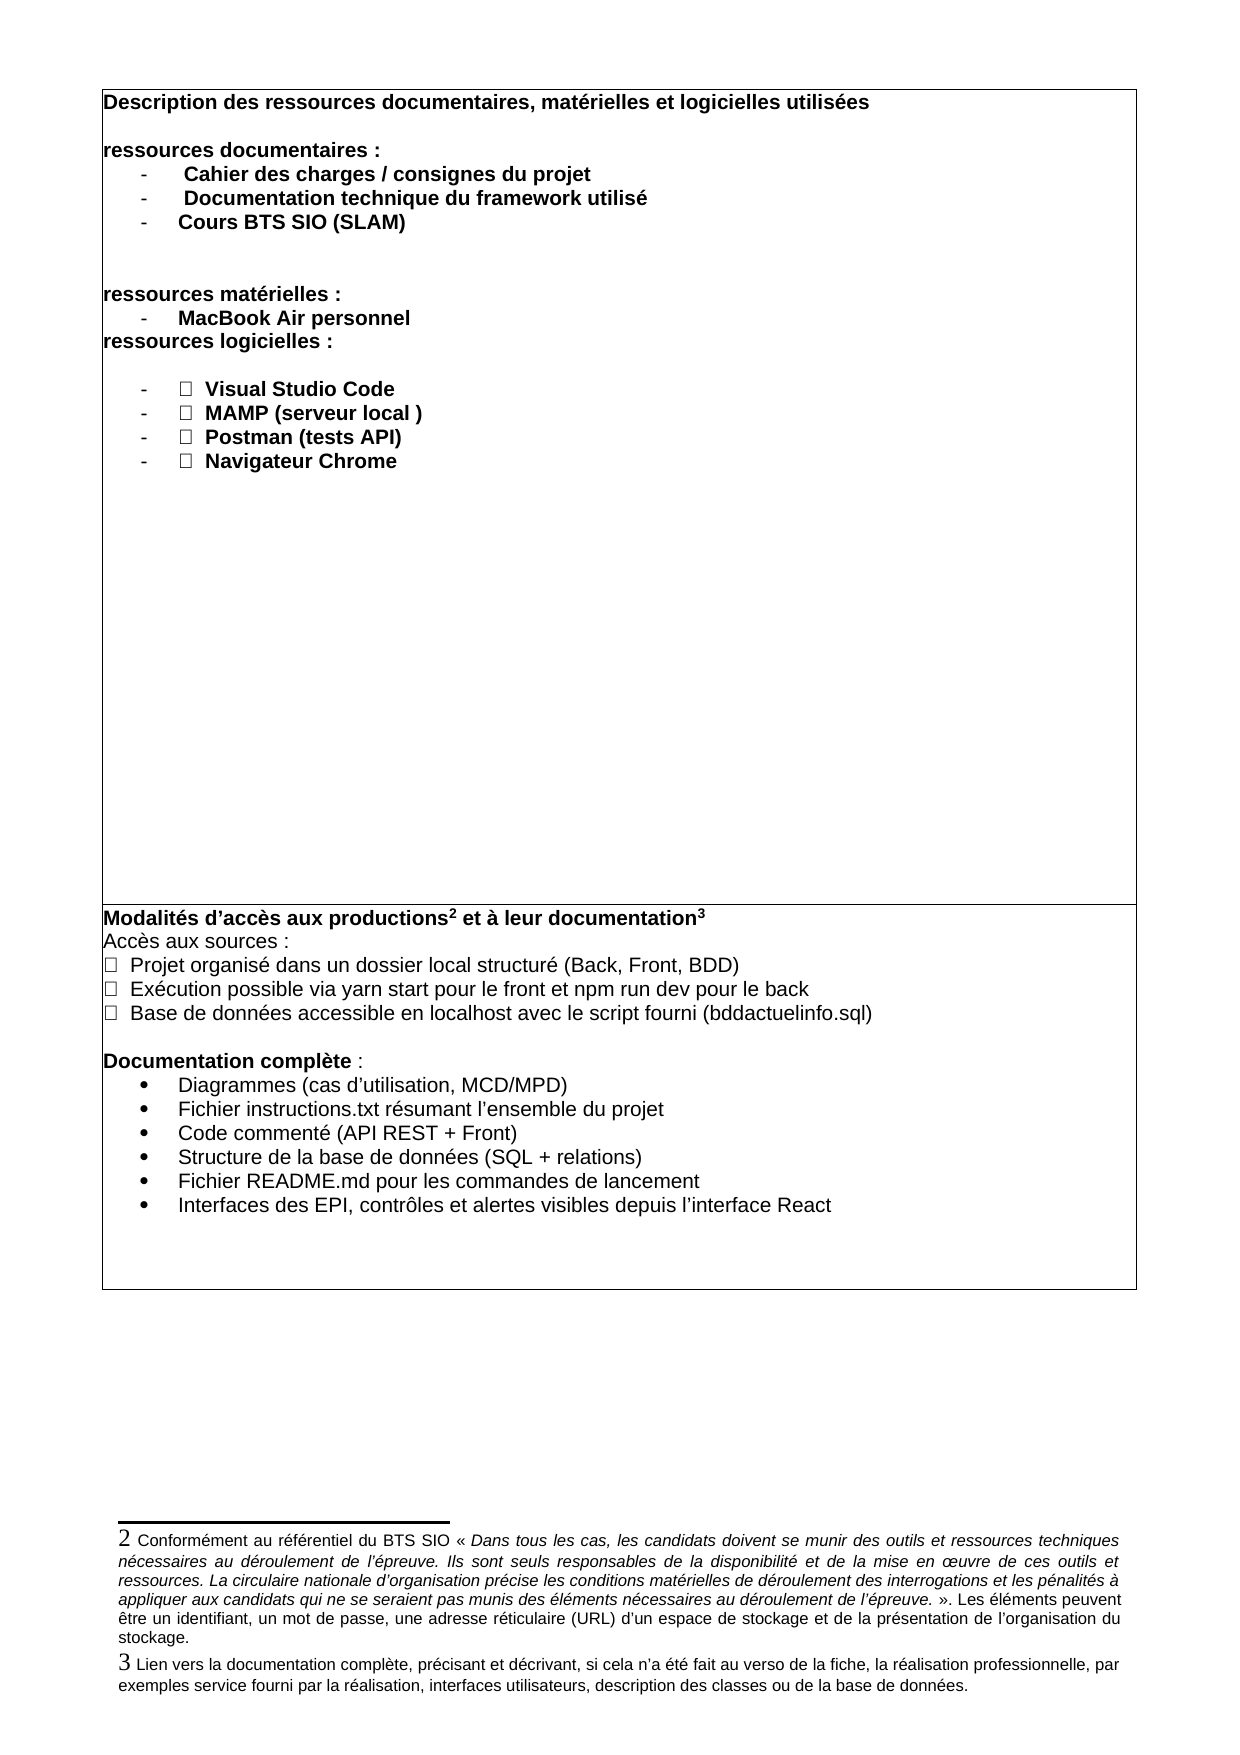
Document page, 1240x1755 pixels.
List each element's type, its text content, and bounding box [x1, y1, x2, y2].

table_cell Modalités d’accès aux productions et à leur documentation Accès aux sources :  Projet organisé dans un dossier local structuré (Back, Front, BDD)  Exécution possible via yarn start pour le front et npm run dev pour le back  Base de données accessible en localhost avec le script fourni (bddactuelinfo.sql) Documentation complète : Diagrammes (cas d’utilisation, MCD/MPD) Fichier instructions.txt résumant l’ensemble du projet Code commenté (API REST + Front) Structure de la base de données (SQL + relations) Fichier README.md pour les commandes de lancement Interfaces des EPI, contrôles et alertes visibles depuis l’interface React [103, 905, 1136, 1289]
table_cell Description des ressources documentaires, matérielles et logicielles utilisées ressources documentaires : Cahier des charges / consignes du projet Documentation technique du framework utilisé Cours BTS SIO (SLAM) ressources matérielles : MacBook Air personnel ressources logicielles :  Visual Studio Code  MAMP (serveur local )  Postman (tests API)  Navigateur Chrome [103, 90, 1136, 904]
